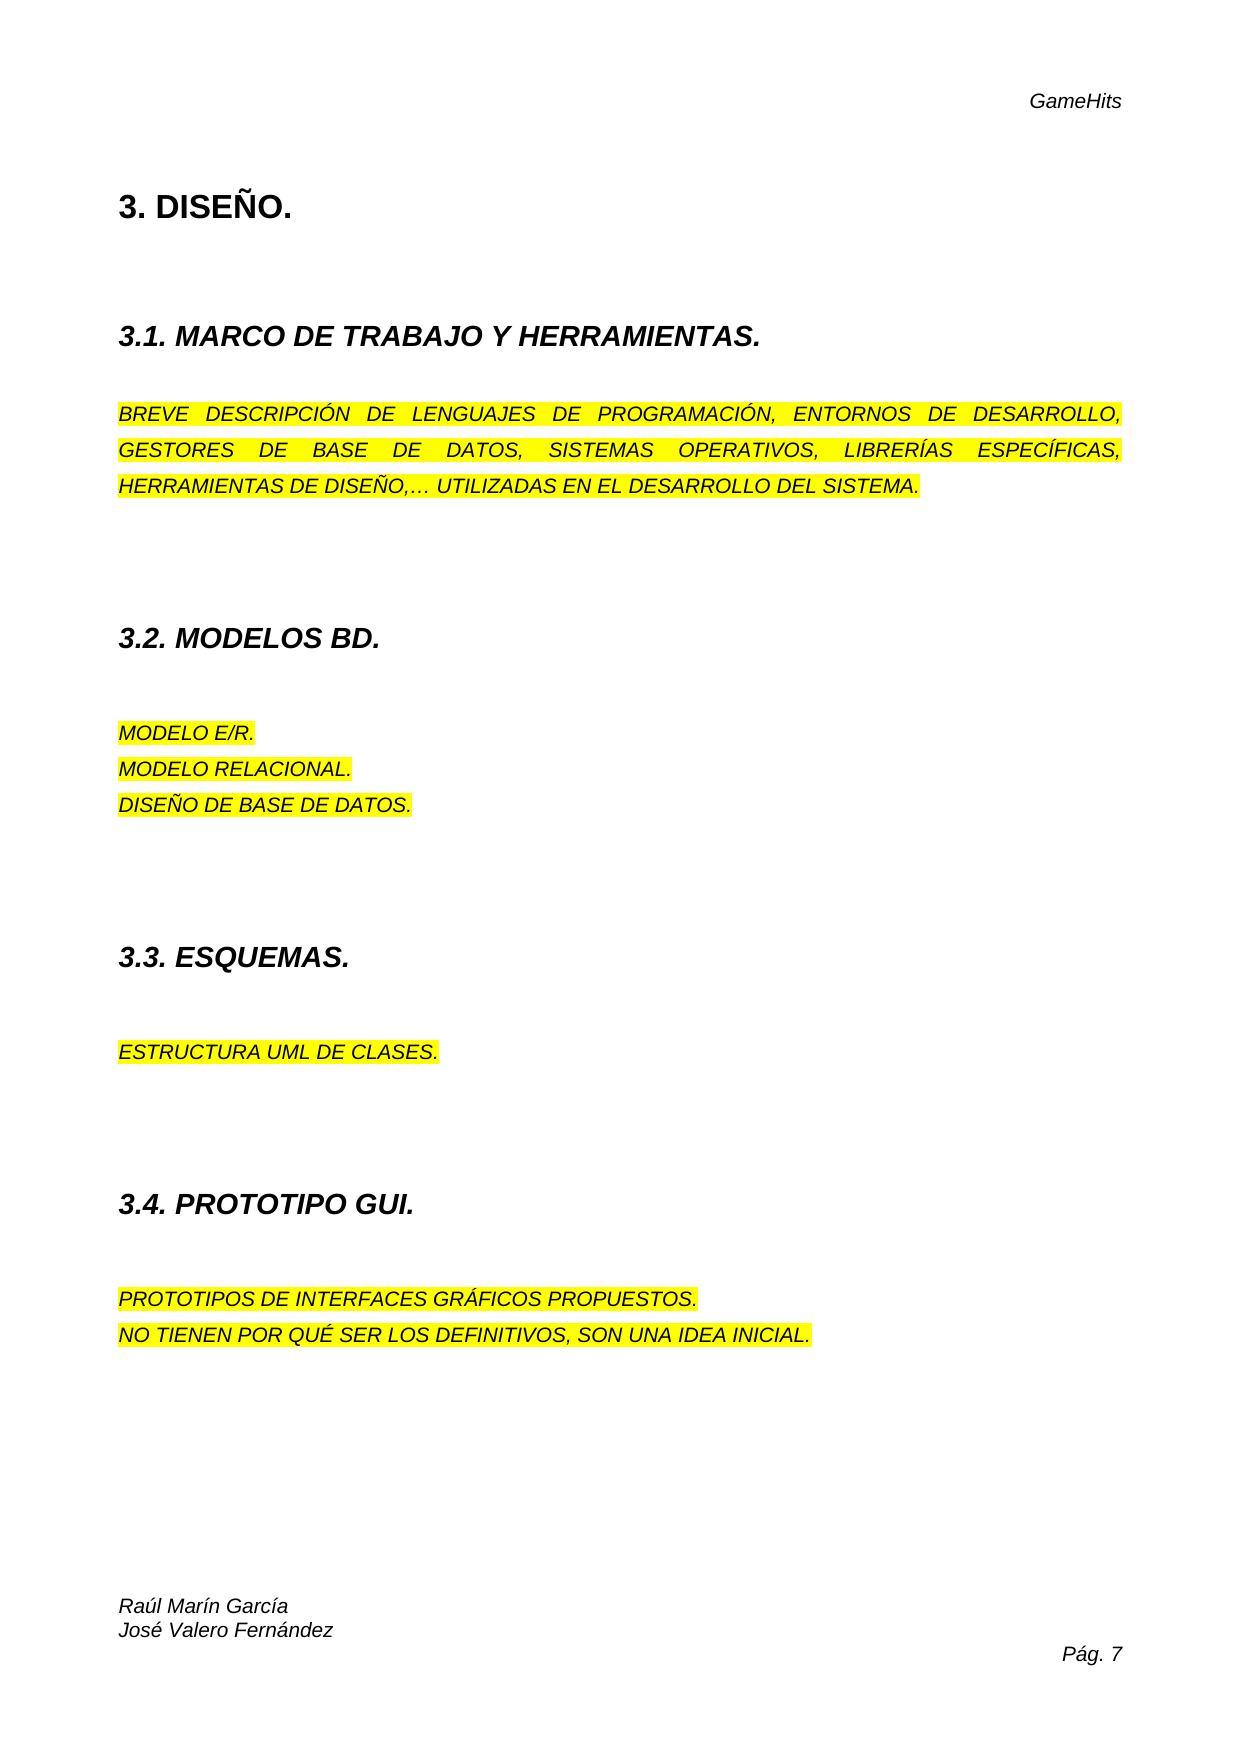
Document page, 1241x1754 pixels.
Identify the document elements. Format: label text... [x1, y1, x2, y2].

text MODELO E/R. [118, 721, 1122, 745]
text PROTOTIPOS DE INTERFACES GRÁFICOS PROPUESTOS. [118, 1287, 1122, 1311]
text NO TIENEN POR QUÉ SER LOS DEFINITIVOS, SON UNA IDEA INICIAL. [118, 1323, 1122, 1347]
subtitle 3.3. ESQUEMAS. [118, 940, 1122, 974]
subtitle 3. DISEÑO. [118, 187, 1122, 226]
subtitle 3.4. PROTOTIPO GUI. [118, 1187, 1122, 1221]
text MODELO RELACIONAL. [118, 757, 1122, 781]
subtitle 3.2. MODELOS BD. [118, 621, 1122, 655]
text ESTRUCTURA UML DE CLASES. [118, 1040, 1122, 1064]
text DISEÑO DE BASE DE DATOS. [118, 793, 1122, 817]
text BREVE DESCRIPCIÓN DE LENGUAJES DE PROGRAMACIÓN, ENTORNOS DE DESARROLLO, GESTORES DE BASE DE DATOS, SISTEMAS OPERATIVOS, LIBRERÍAS ESPECÍFICAS, HERRAMIENTAS DE DISEÑO,… UTILIZADAS EN EL DESARROLLO DEL SISTEMA. [118, 402, 1122, 498]
subtitle 3.1. MARCO DE TRABAJO Y HERRAMIENTAS. [118, 319, 1122, 353]
